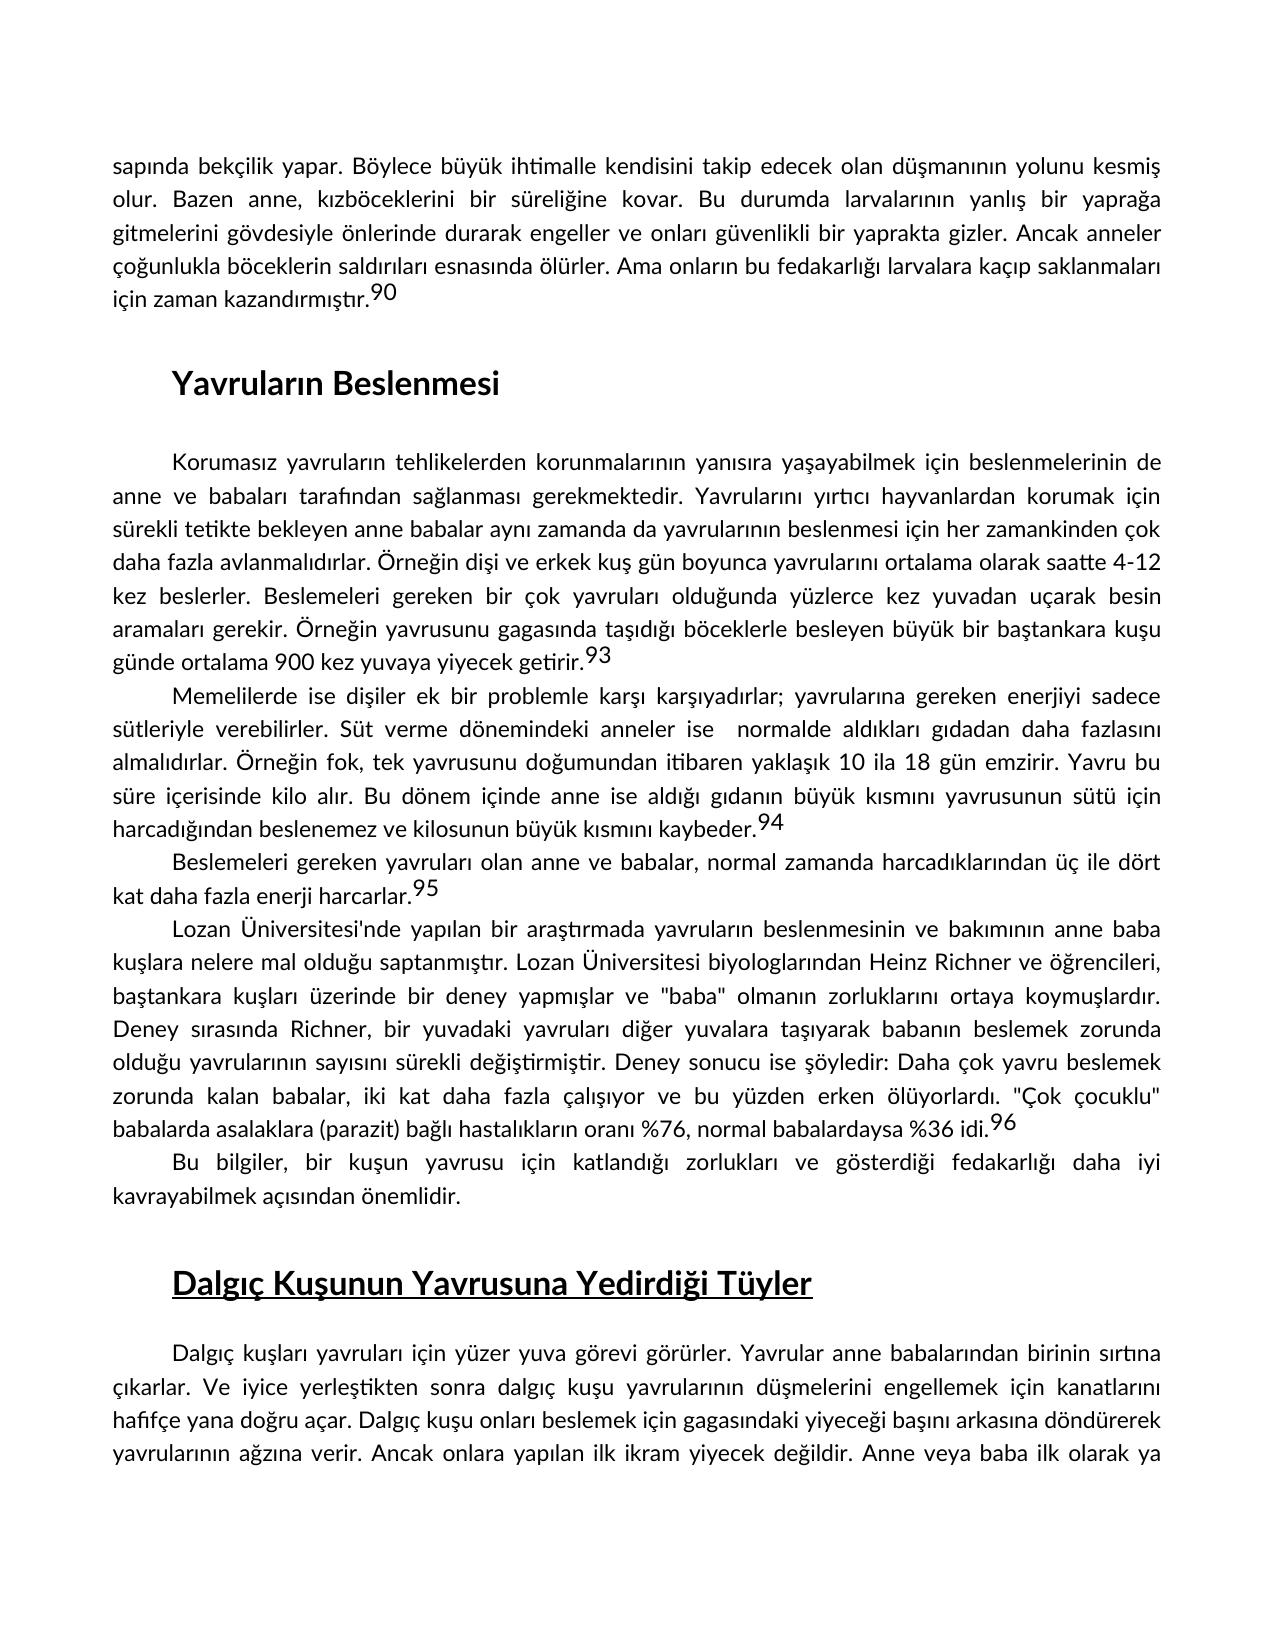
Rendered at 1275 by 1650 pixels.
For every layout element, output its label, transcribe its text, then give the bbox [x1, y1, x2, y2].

text Dalgıç kuşları yavruları için yüzer yuva görevi görürler. Yavrular anne babalarından birinin sırtına çıkarlar. Ve iyice yerleştikten sonra dalgıç kuşu yavrularının düşmelerini engellemek için kanatlarını hafifçe yana doğru açar. Dalgıç kuşu onları beslemek için gagasındaki yiyeceği başını arkasına döndürerek yavrularının ağzına verir. Ancak onlara yapılan ilk ikram yiyecek değildir. Anne veya baba ilk olarak ya [112, 1335, 1162, 1468]
text sapında bekçilik yapar. Böylece büyük ihtimalle kendisini takip edecek olan düşmanının yolunu kesmiş olur. Bazen anne, kızböceklerini bir süreliğine kovar. Bu durumda larvalarının yanlış bir yaprağa gitmelerini gövdesiyle önlerinde durarak engeller ve onları güvenlikli bir yaprakta gizler. Ancak anneler çoğunlukla böceklerin saldırıları esnasında ölürler. Ama onların bu fedakarlığı larvalara kaçıp saklanmaları için zaman kazandırmıştır.90 [112, 148, 1162, 314]
text Bu bilgiler, bir kuşun yavrusu için katlandığı zorlukları ve gösterdiği fedakarlığı daha iyi kavrayabilmek açısından önemlidir. [112, 1144, 1162, 1211]
text Lozan Üniversitesi'nde yapılan bir araştırmada yavruların beslenmesinin ve bakımının anne baba kuşlara nelere mal olduğu saptanmıştır. Lozan Üniversitesi biyologlarından Heinz Richner ve öğrencileri, baştankara kuşları üzerinde bir deney yapmışlar ve "baba" olmanın zorluklarını ortaya koymuşlardır. Deney sırasında Richner, bir yuvadaki yavruları diğer yuvalara taşıyarak babanın beslemek zorunda olduğu yavrularının sayısını sürekli değiştirmiştir. Deney sonucu ise şöyledir: Daha çok yavru beslemek zorunda kalan babalar, iki kat daha fazla çalışıyor ve bu yüzden erken ölüyorlardı. "Çok çocuklu" babalarda asalaklara (parazit) bağlı hastalıkların oranı %76, normal babalardaysa %36 idi.96 [112, 911, 1162, 1144]
text Memelilerde ise dişiler ek bir problemle karşı karşıyadırlar; yavrularına gereken enerjiyi sadece sütleriyle verebilirler. Süt verme dönemindeki anneler ise normalde aldıkları gıdadan daha fazlasını almalıdırlar. Örneğin fok, tek yavrusunu doğumundan itibaren yaklaşık 10 ila 18 gün emzirir. Yavru bu süre içerisinde kilo alır. Bu dönem içinde anne ise aldığı gıdanın büyük kısmını yavrusunun sütü için harcadığından beslenemez ve kilosunun büyük kısmını kaybeder.94 [112, 677, 1162, 844]
text Dalgıç Kuşunun Yavrusuna Yedirdiği Tüyler [112, 1268, 1162, 1302]
text Beslemeleri gereken yavruları olan anne ve babalar, normal zamanda harcadıklarından üç ile dört kat daha fazla enerji harcarlar.95 [112, 844, 1162, 911]
text Korumasız yavruların tehlikelerden korunmalarının yanısıra yaşayabilmek için beslenmelerinin de anne ve babaları tarafından sağlanması gerekmektedir. Yavrularını yırtıcı hayvanlardan korumak için sürekli tetikte bekleyen anne babalar aynı zamanda da yavrularının beslenmesi için her zamankinden çok daha fazla avlanmalıdırlar. Örneğin dişi ve erkek kuş gün boyunca yavrularını ortalama olarak saatte 4-12 kez beslerler. Beslemeleri gereken bir çok yavruları olduğunda yüzlerce kez yuvadan uçarak besin aramaları gerekir. Örneğin yavrusunu gagasında taşıdığı böceklerle besleyen büyük bir baştankara kuşu günde ortalama 900 kez yuvaya yiyecek getirir.93 [112, 444, 1162, 677]
text Yavruların Beslenmesi [112, 372, 1162, 401]
